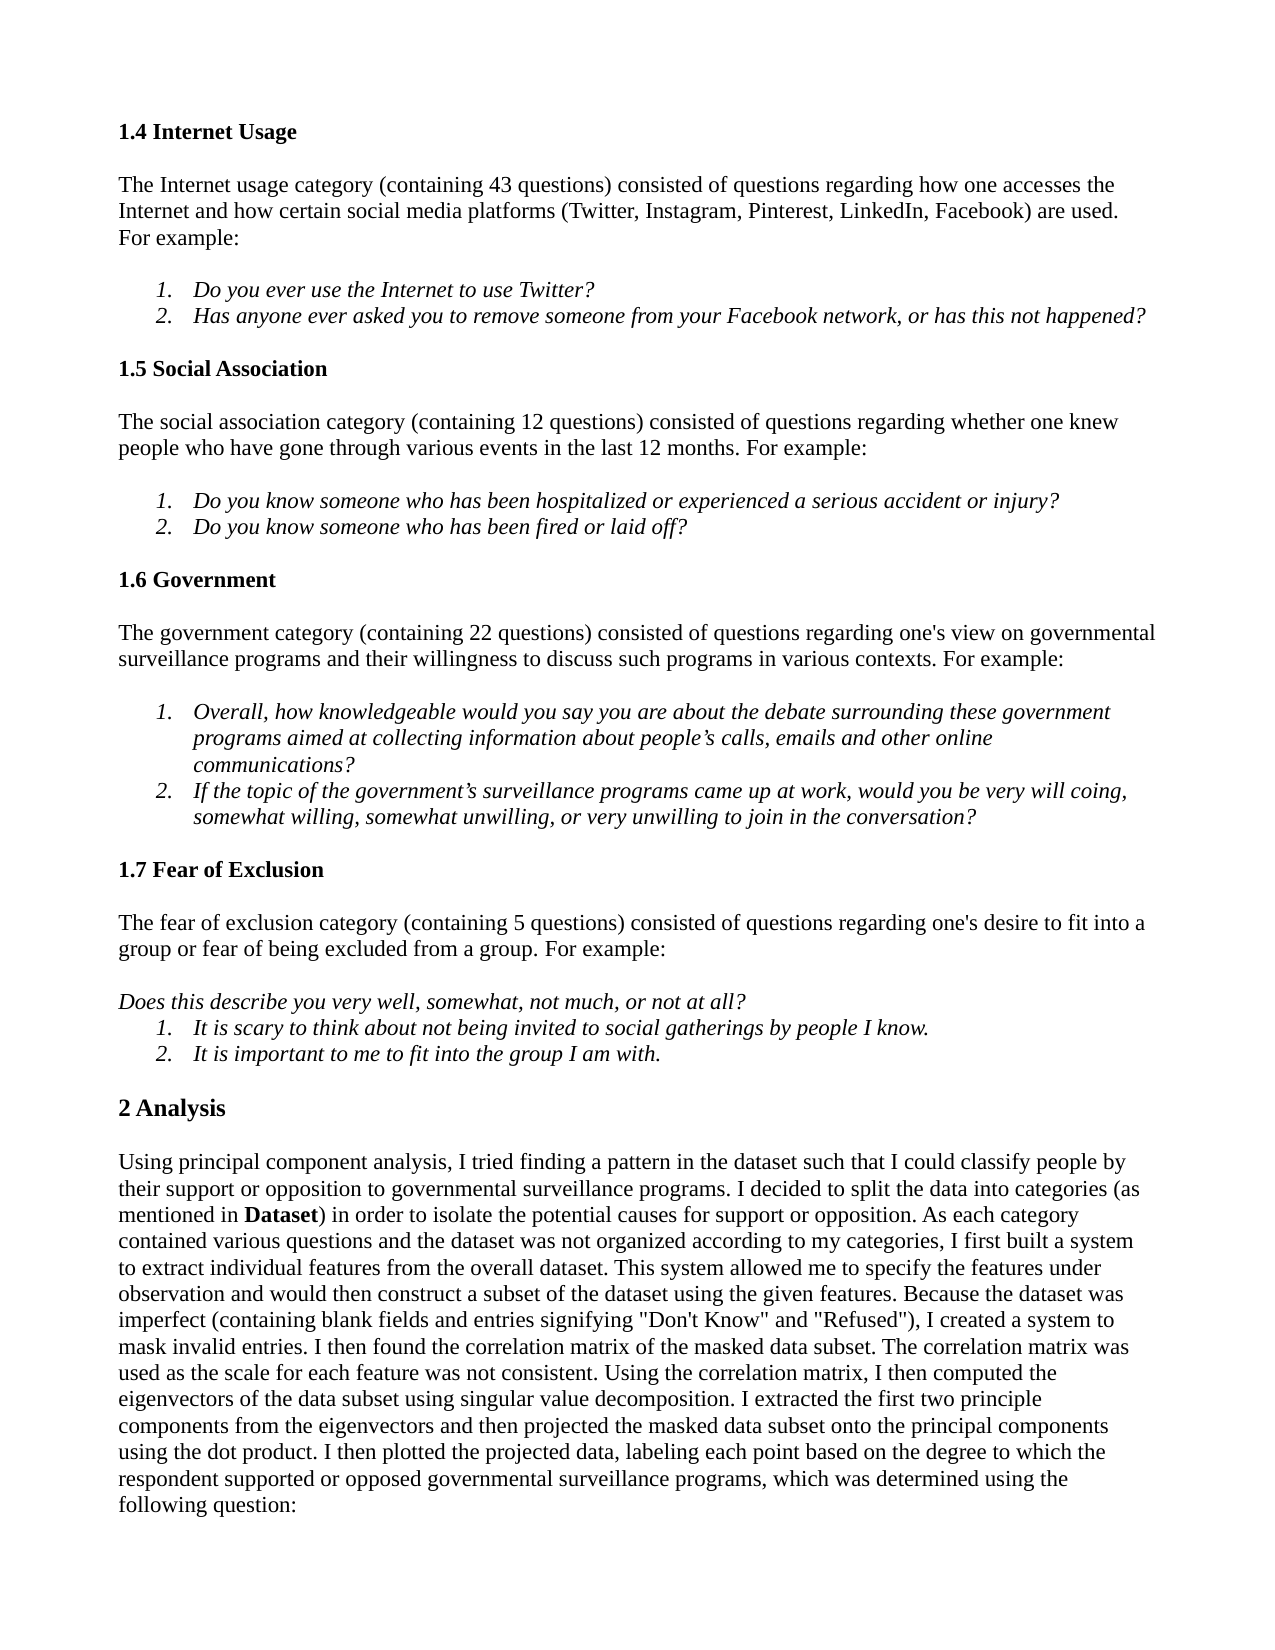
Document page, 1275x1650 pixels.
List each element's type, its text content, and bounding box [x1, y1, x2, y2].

text 1.6 Government [118, 566, 1157, 592]
list If the topic of the government’s surveillance programs came up at work, would you be very will coing, somewhat willing, somewhat unwilling, or very unwilling to join in the conversation? [156, 777, 1157, 830]
text The fear of exclusion category (containing 5 questions) consisted of questions regarding one's desire to fit into a group or fear of being excluded from a group. For example: [118, 909, 1157, 961]
list Overall, how knowledgeable would you say you are about the debate surrounding these government programs aimed at collecting information about people’s calls, emails and other online communications? [156, 698, 1157, 777]
text Using principal component analysis, I tried finding a pattern in the dataset such that I could classify people by their support or opposition to governmental surveillance programs. I decided to split the data into categories (as mentioned in Dataset) in order to isolate the potential causes for support or opposition. As each category contained various questions and the dataset was not organized according to my categories, I first built a system to extract individual features from the overall dataset. This system allowed me to specify the features under observation and would then construct a subset of the dataset using the given features. Because the dataset was imperfect (containing blank fields and entries signifying "Don't Know" and "Refused"), I created a system to mask invalid entries. I then found the correlation matrix of the masked data subset. The correlation matrix was used as the scale for each feature was not consistent. Using the correlation matrix, I then computed the eigenvectors of the data subset using singular value decomposition. I extracted the first two principle components from the eigenvectors and then projected the masked data subset onto the principal components using the dot product. I then plotted the projected data, labeling each point based on the degree to which the respondent supported or opposed governmental surveillance programs, which was determined using the following question: [118, 1148, 1157, 1517]
list Do you know someone who has been hospitalized or experienced a serious accident or injury? [156, 487, 1157, 513]
text 1.5 Social Association [118, 355, 1157, 382]
text Does this describe you very well, somewhat, not much, or not at all? [118, 988, 1157, 1014]
text 2 Analysis [118, 1093, 1157, 1122]
list It is important to me to fit into the group I am with. [156, 1041, 1157, 1067]
text The government category (containing 22 questions) consisted of questions regarding one's view on governmental surveillance programs and their willingness to discuss such programs in various contexts. For example: [118, 619, 1157, 672]
text 1.4 Internet Usage [118, 118, 1157, 144]
text The social association category (containing 12 questions) consisted of questions regarding whether one knew people who have gone through various events in the last 12 months. For example: [118, 408, 1157, 461]
list Has anyone ever asked you to remove someone from your Facebook network, or has this not happened? [156, 303, 1157, 329]
text 1.7 Fear of Exclusion [118, 856, 1157, 882]
list Do you know someone who has been fired or laid off? [156, 513, 1157, 540]
list It is scary to think about not being invited to social gatherings by people I know. [156, 1014, 1157, 1041]
list Do you ever use the Internet to use Twitter? [156, 276, 1157, 303]
text The Internet usage category (containing 43 questions) consisted of questions regarding how one accesses the Internet and how certain social media platforms (Twitter, Instagram, Pinterest, LinkedIn, Facebook) are used. For example: [118, 171, 1157, 250]
